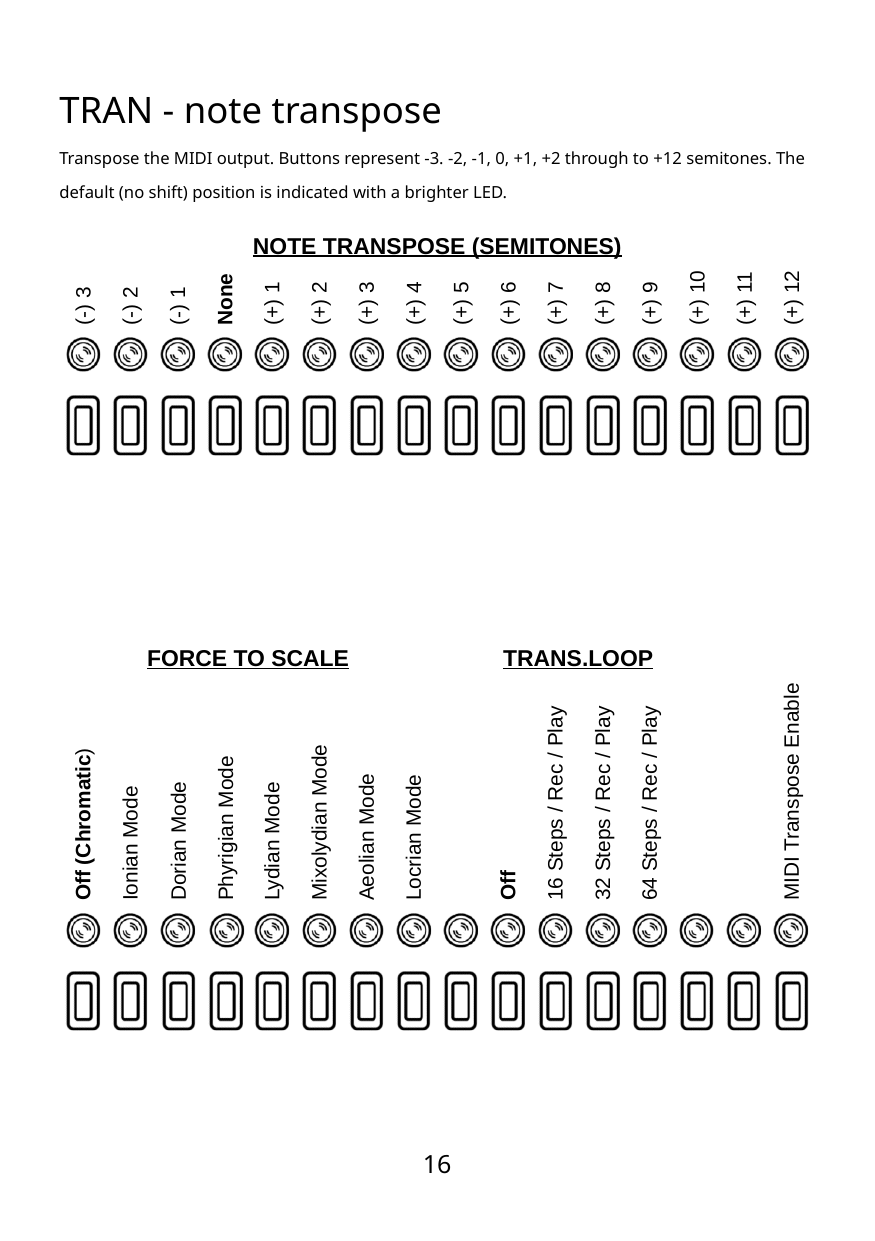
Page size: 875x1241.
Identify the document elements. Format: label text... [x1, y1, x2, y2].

picture [253, 337, 290, 372]
table_header [672, 640, 719, 677]
table_cell Ionian Mode [106, 678, 153, 907]
table_cell [484, 907, 531, 912]
table_header NOTE TRANSPOSE (SEMITONES) [59, 227, 815, 265]
picture [631, 912, 668, 948]
table_cell None [201, 265, 248, 331]
table_cell [153, 970, 203, 1053]
table_cell [720, 331, 767, 395]
picture [159, 912, 195, 948]
table_cell [531, 948, 578, 970]
table_cell [343, 395, 390, 478]
table_cell [154, 331, 201, 395]
picture [631, 970, 667, 1031]
table_cell [531, 907, 578, 912]
table_cell [672, 948, 719, 970]
table_cell (+) 10 [673, 265, 720, 331]
table_cell [59, 970, 106, 1053]
table_cell [437, 395, 484, 478]
table_cell (+) 12 [768, 265, 815, 331]
table_cell (+) 8 [579, 265, 626, 331]
table_cell [154, 395, 201, 478]
table_header [436, 640, 484, 677]
table_cell [106, 907, 153, 912]
table_cell [626, 395, 673, 478]
picture [631, 394, 668, 456]
table_cell Locrian Mode [390, 678, 436, 907]
picture [207, 970, 244, 1031]
table_cell [390, 395, 437, 478]
table_cell Aeolian Mode [342, 678, 389, 907]
table_cell [106, 913, 112, 947]
table_cell [573, 913, 578, 947]
table_cell [479, 913, 484, 947]
picture [395, 912, 432, 948]
table_cell [531, 970, 578, 1053]
picture [490, 337, 526, 372]
table_cell [484, 948, 531, 970]
table_cell [248, 970, 295, 1053]
subtitle TRAN - note transpose [59, 84, 815, 134]
table_cell [342, 948, 389, 970]
picture [253, 394, 290, 456]
table_cell [673, 395, 720, 478]
table_cell [672, 907, 719, 912]
table_cell [436, 970, 484, 1053]
table_cell [148, 913, 153, 947]
table_cell [390, 331, 437, 395]
table_cell [720, 395, 767, 478]
table_cell Phyrigian Mode [203, 678, 248, 907]
table_header TRANS.LOOP [484, 640, 672, 677]
table_cell [59, 913, 65, 947]
picture [725, 970, 761, 1031]
table_cell [295, 395, 342, 478]
table_cell [248, 948, 295, 970]
table_cell [767, 913, 772, 947]
picture [442, 394, 479, 456]
picture [111, 970, 148, 1031]
table_cell [621, 913, 626, 947]
table_cell [714, 913, 719, 947]
picture [159, 394, 195, 456]
table_cell [526, 913, 531, 947]
table_cell [295, 948, 342, 970]
picture [773, 337, 810, 372]
picture [678, 394, 715, 456]
table_cell [437, 331, 484, 395]
table_cell [248, 331, 295, 395]
table_cell [484, 913, 489, 947]
picture [395, 394, 432, 456]
picture [348, 394, 384, 456]
table_cell Off (Chromatic) [59, 678, 106, 907]
picture [442, 912, 479, 948]
table_cell [768, 395, 815, 478]
table_cell [248, 913, 253, 947]
picture [773, 394, 810, 456]
table_header FORCE TO SCALE [59, 640, 436, 677]
picture [395, 970, 431, 1031]
table_cell [767, 907, 815, 912]
table_cell [153, 907, 203, 912]
table_cell [59, 331, 106, 395]
picture [584, 394, 621, 456]
table_cell [59, 948, 106, 970]
table_cell [579, 907, 626, 912]
table_cell [720, 948, 767, 970]
table_cell [720, 678, 767, 907]
table_cell [672, 678, 719, 907]
table_cell [767, 970, 815, 1053]
picture [584, 912, 621, 948]
table_cell [106, 970, 153, 1053]
picture [631, 337, 668, 372]
table_cell [672, 970, 719, 1053]
table_cell (+) 4 [390, 265, 437, 331]
table_cell 64 Steps / Rec / Play [626, 678, 672, 907]
table_cell (-) 1 [154, 265, 201, 331]
picture [65, 912, 101, 948]
table_cell [106, 948, 153, 970]
table_cell [436, 907, 484, 912]
picture [348, 970, 384, 1031]
picture [160, 970, 196, 1031]
picture [537, 912, 573, 948]
table_cell [59, 395, 106, 478]
picture [442, 337, 479, 372]
table_cell (-) 3 [59, 265, 106, 331]
table_cell (+) 6 [484, 265, 531, 331]
table_cell [767, 948, 815, 970]
table_cell [484, 331, 531, 395]
picture [206, 337, 243, 372]
table_cell [390, 948, 436, 970]
picture [208, 912, 245, 948]
table_cell [248, 395, 295, 478]
table_cell [342, 970, 389, 1053]
table_cell [106, 395, 153, 478]
table_cell [626, 907, 672, 912]
table_cell [342, 907, 389, 912]
table_cell 16 Steps / Rec / Play [531, 678, 578, 907]
picture [678, 337, 715, 372]
table_cell [579, 913, 584, 947]
picture [489, 912, 526, 948]
table_cell [203, 907, 248, 912]
table_cell (+) 3 [343, 265, 390, 331]
picture [725, 912, 762, 948]
picture [301, 912, 337, 948]
table_cell [579, 395, 626, 478]
picture [395, 337, 432, 372]
table_cell [203, 948, 248, 970]
table_cell [436, 913, 442, 947]
table_cell (+) 5 [437, 265, 484, 331]
table_cell [484, 395, 531, 478]
picture [64, 970, 101, 1031]
table_cell [531, 913, 537, 947]
picture [348, 337, 384, 372]
picture [112, 394, 148, 456]
table_cell [390, 970, 436, 1053]
picture [442, 970, 478, 1031]
table_cell [626, 913, 631, 947]
picture [301, 394, 337, 456]
table_cell [295, 907, 342, 912]
picture [537, 337, 573, 372]
picture [489, 970, 526, 1031]
table_cell (+) 9 [626, 265, 673, 331]
table_cell 32 Steps / Rec / Play [579, 678, 626, 907]
picture [348, 912, 384, 948]
table_cell [153, 948, 203, 970]
table_cell [343, 331, 390, 395]
picture [489, 394, 526, 456]
picture [300, 970, 337, 1031]
table_cell (-) 2 [106, 265, 153, 331]
table_cell [720, 907, 767, 912]
table_cell [201, 331, 248, 395]
picture [678, 912, 714, 948]
table_cell [203, 970, 248, 1053]
table_cell [295, 913, 301, 947]
table_cell [768, 331, 815, 395]
table_cell [432, 913, 436, 947]
table_cell [195, 913, 203, 947]
table_cell [337, 913, 342, 947]
table_cell [673, 331, 720, 395]
picture [772, 912, 809, 948]
picture [206, 394, 243, 456]
table_cell [106, 331, 153, 395]
picture [537, 394, 573, 456]
table_cell [201, 395, 248, 478]
table_cell [342, 913, 348, 947]
table_cell Off [484, 678, 531, 907]
table_header [767, 640, 815, 677]
table_cell [531, 395, 579, 478]
table_cell [153, 913, 159, 947]
picture [301, 337, 337, 372]
table_cell [390, 913, 395, 947]
table_cell Mixolydian Mode [295, 678, 342, 907]
table_cell [203, 913, 208, 947]
table_cell [436, 948, 484, 970]
table_cell Dorian Mode [153, 678, 203, 907]
table_cell [579, 331, 626, 395]
table_cell [295, 970, 342, 1053]
table_cell [248, 907, 295, 912]
table_cell [626, 948, 672, 970]
picture [159, 337, 195, 372]
picture [253, 970, 290, 1031]
table_cell [101, 913, 106, 947]
picture [537, 970, 573, 1031]
text Transpose the MIDI output. Buttons represent -3. -2, -1, 0, +1, +2 through to +12 semitones. The default (no shift) position is indicated with a brighter LED. [59, 146, 815, 203]
table_cell (+) 11 [720, 265, 767, 331]
picture [726, 394, 762, 456]
table_header [720, 640, 767, 677]
table_cell [384, 913, 389, 947]
picture [64, 394, 101, 456]
picture [112, 337, 148, 372]
table_cell [484, 970, 531, 1053]
table_cell Lydian Mode [248, 678, 295, 907]
picture [253, 912, 290, 948]
picture [65, 337, 101, 372]
picture [726, 337, 762, 372]
table_cell (+) 7 [531, 265, 579, 331]
table_cell [809, 913, 815, 947]
table_cell [436, 678, 484, 907]
table_cell [531, 331, 579, 395]
table_cell [720, 970, 767, 1053]
table_cell [390, 907, 436, 912]
table_cell [720, 913, 725, 947]
table_cell [59, 907, 106, 912]
picture [678, 970, 714, 1031]
picture [112, 912, 148, 948]
table_cell [579, 970, 626, 1053]
table_cell (+) 1 [248, 265, 295, 331]
picture [584, 337, 621, 372]
table_cell MIDI Transpose Enable [767, 678, 815, 907]
table_cell [579, 948, 626, 970]
table_cell [295, 331, 342, 395]
table_cell (+) 2 [295, 265, 342, 331]
picture [773, 970, 809, 1031]
table_cell [762, 913, 767, 947]
table_cell [290, 913, 295, 947]
table_cell [668, 913, 672, 947]
table_cell [672, 913, 678, 947]
picture [584, 970, 621, 1031]
table_cell [626, 970, 672, 1053]
table_cell [626, 331, 673, 395]
